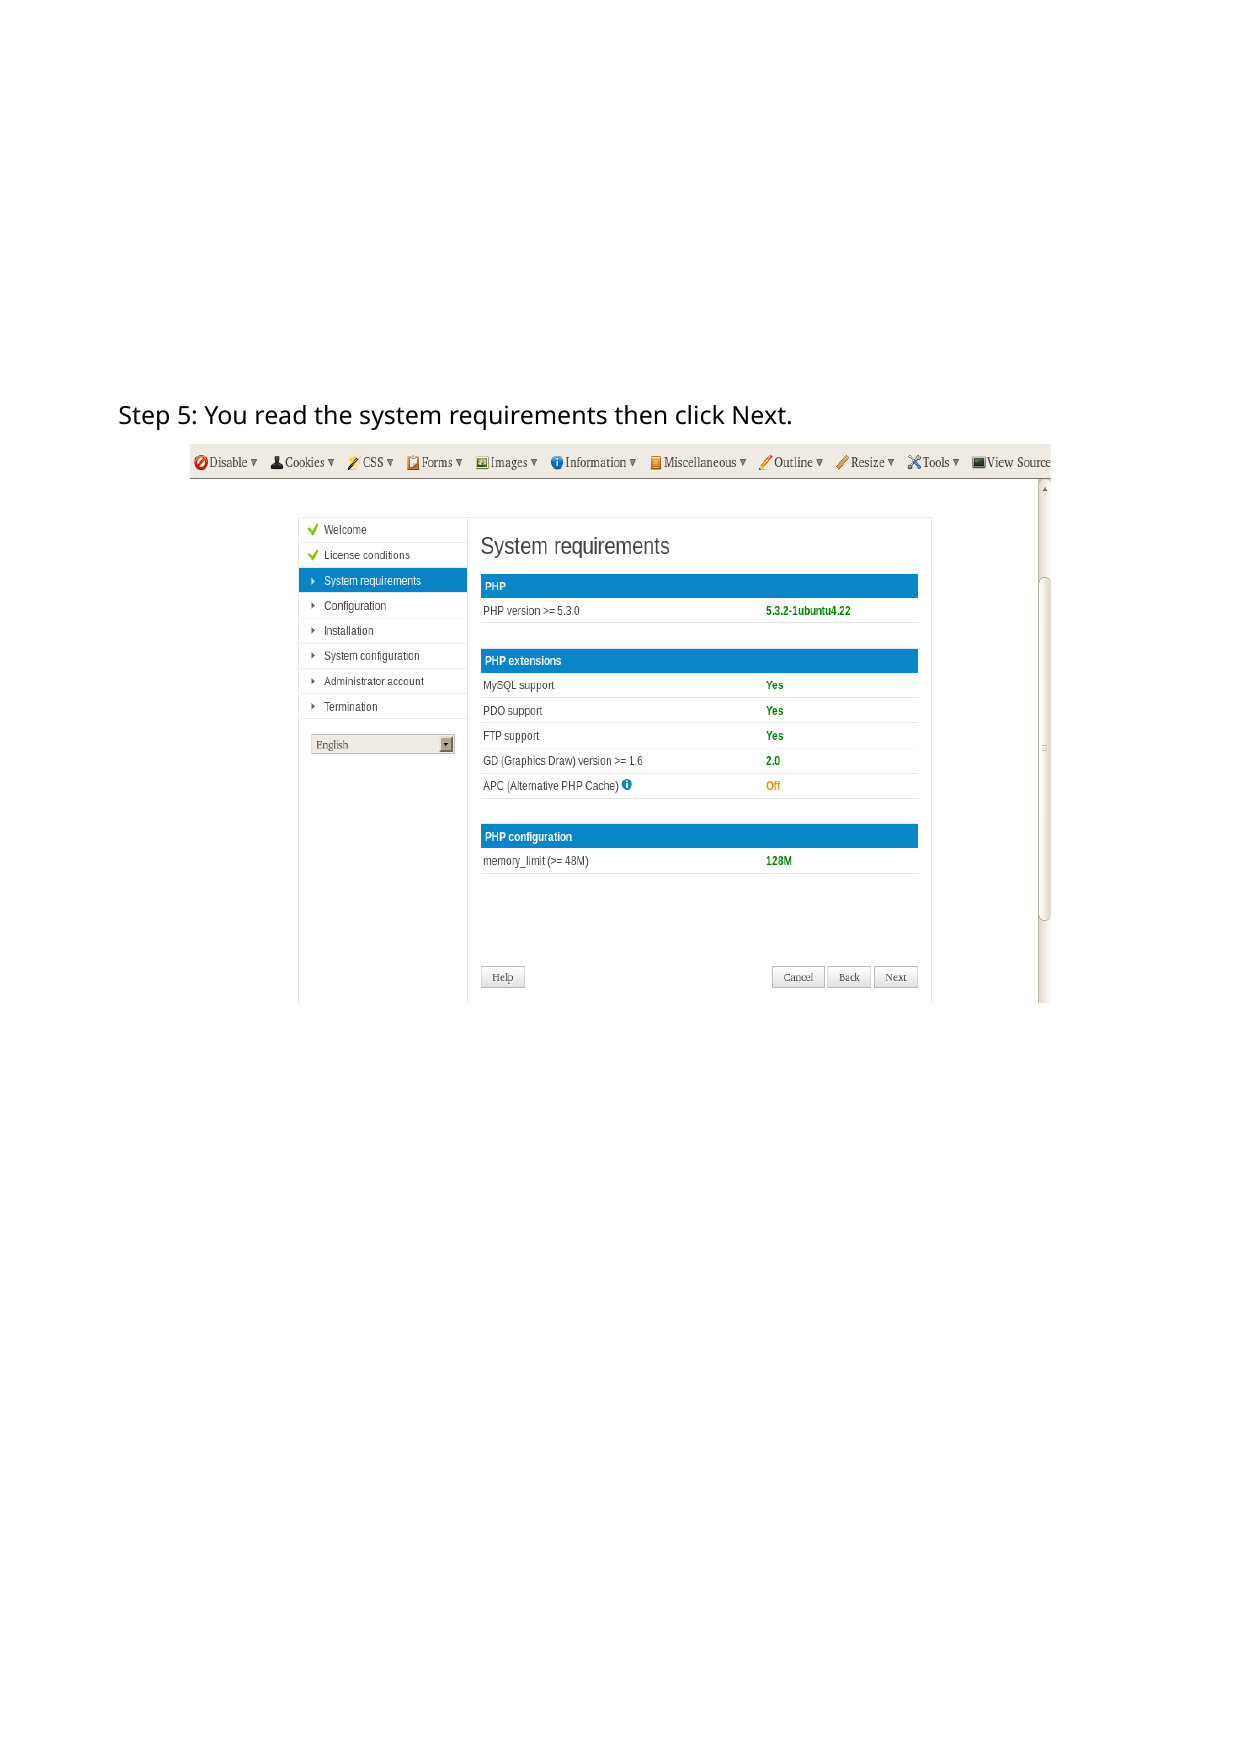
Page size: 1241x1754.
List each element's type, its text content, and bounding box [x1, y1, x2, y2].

picture [189, 444, 1051, 1003]
text Step 5: You read the system requirements then click Next. [118, 397, 1122, 432]
